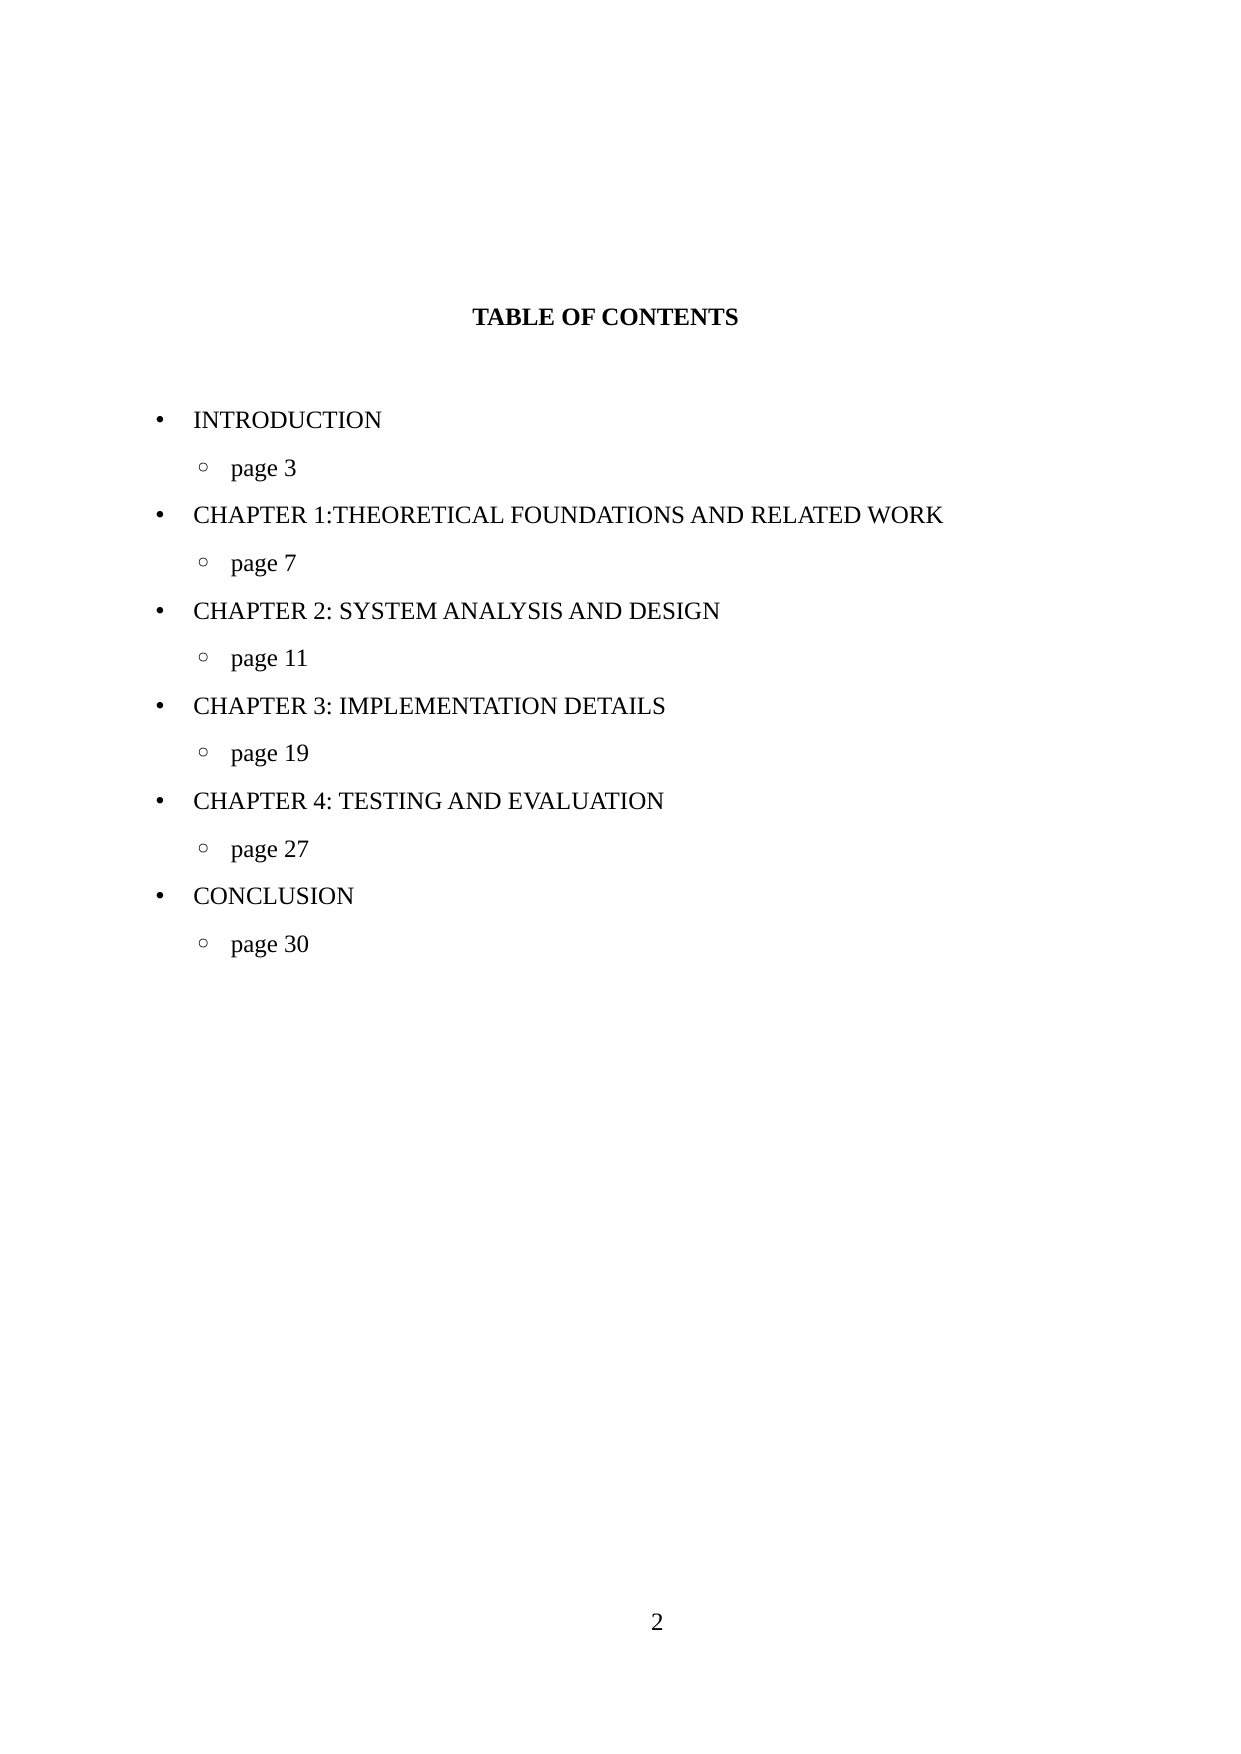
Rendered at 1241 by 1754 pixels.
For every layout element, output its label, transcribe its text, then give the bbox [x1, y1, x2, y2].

list CHAPTER 3: IMPLEMENTATION DETAILS [156, 691, 1122, 720]
list CHAPTER 2: SYSTEM ANALYSIS AND DESIGN [156, 596, 1122, 624]
list CHAPTER 4: TESTING AND EVALUATION [156, 786, 1122, 815]
list page 7 [193, 548, 1122, 577]
subtitle Table of contents [148, 302, 1063, 331]
list INTRODUCTION [156, 405, 1122, 434]
list page 19 [193, 738, 1122, 767]
list page 3 [193, 453, 1122, 482]
list page 30 [193, 929, 1122, 958]
list CHAPTER 1:THEORETICAL FOUNDATIONS AND RELATED WORK [156, 501, 1122, 529]
list CONCLUSION [156, 881, 1122, 910]
list page 27 [193, 834, 1122, 862]
list page 11 [193, 643, 1122, 672]
